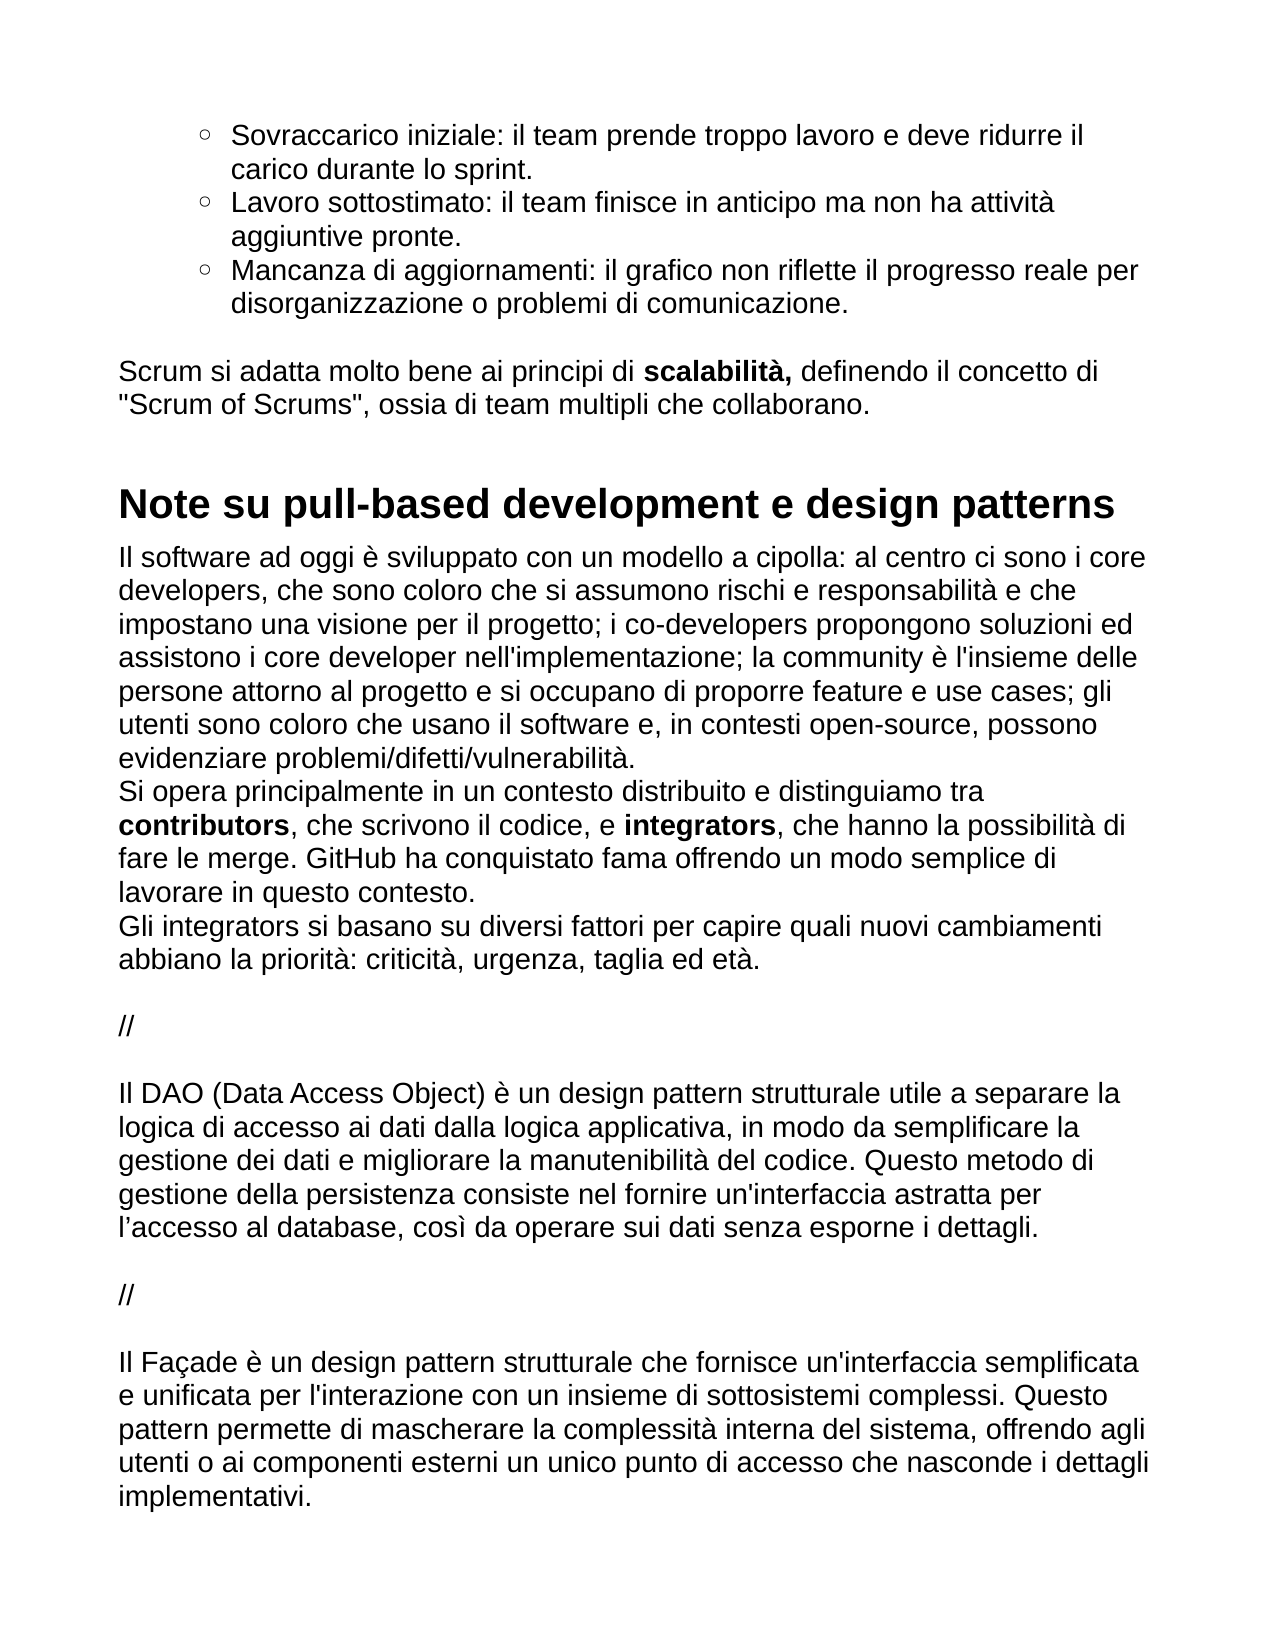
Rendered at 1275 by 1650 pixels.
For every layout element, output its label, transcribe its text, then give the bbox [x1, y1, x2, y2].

text Si opera principalmente in un contesto distribuito e distinguiamo tra contributors, che scrivono il codice, e integrators, che hanno la possibilità di fare le merge. GitHub ha conquistato fama offrendo un modo semplice di lavorare in questo contesto. [118, 774, 1157, 908]
text Il DAO (Data Access Object) è un design pattern strutturale utile a separare la logica di accesso ai dati dalla logica applicativa, in modo da semplificare la gestione dei dati e migliorare la manutenibilità del codice. Questo metodo di gestione della persistenza consiste nel fornire un'interfaccia astratta per l’accesso al database, così da operare sui dati senza esporne i dettagli. [118, 1076, 1157, 1244]
text Scrum si adatta molto bene ai principi di scalabilità, definendo il concetto di "Scrum of Scrums", ossia di team multipli che collaborano. [118, 353, 1157, 421]
text // [118, 1009, 1157, 1043]
list Mancanza di aggiornamenti: il grafico non riflette il progresso reale per disorganizzazione o problemi di comunicazione. [193, 253, 1157, 320]
text Gli integrators si basano su diversi fattori per capire quali nuovi cambiamenti abbiano la priorità: criticità, urgenza, taglia ed età. [118, 908, 1157, 976]
list Sovraccarico iniziale: il team prende troppo lavoro e deve ridurre il carico durante lo sprint. [193, 118, 1157, 185]
text Il software ad oggi è sviluppato con un modello a cipolla: al centro ci sono i core developers, che sono coloro che si assumono rischi e responsabilità e che impostano una visione per il progetto; i co-developers propongono soluzioni ed assistono i core developer nell'implementazione; la community è l'insieme delle persone attorno al progetto e si occupano di proporre feature e use cases; gli utenti sono coloro che usano il software e, in contesti open-source, possono evidenziare problemi/difetti/vulnerabilità. [118, 539, 1157, 774]
subtitle Note su pull-based development e design patterns [118, 479, 1157, 527]
text Il Façade è un design pattern strutturale che fornisce un'interfaccia semplificata e unificata per l'interazione con un insieme di sottosistemi complessi. Questo pattern permette di mascherare la complessità interna del sistema, offrendo agli utenti o ai componenti esterni un unico punto di accesso che nasconde i dettagli implementativi. [118, 1344, 1157, 1512]
list Lavoro sottostimato: il team finisce in anticipo ma non ha attività aggiuntive pronte. [193, 185, 1157, 253]
text // [118, 1277, 1157, 1311]
